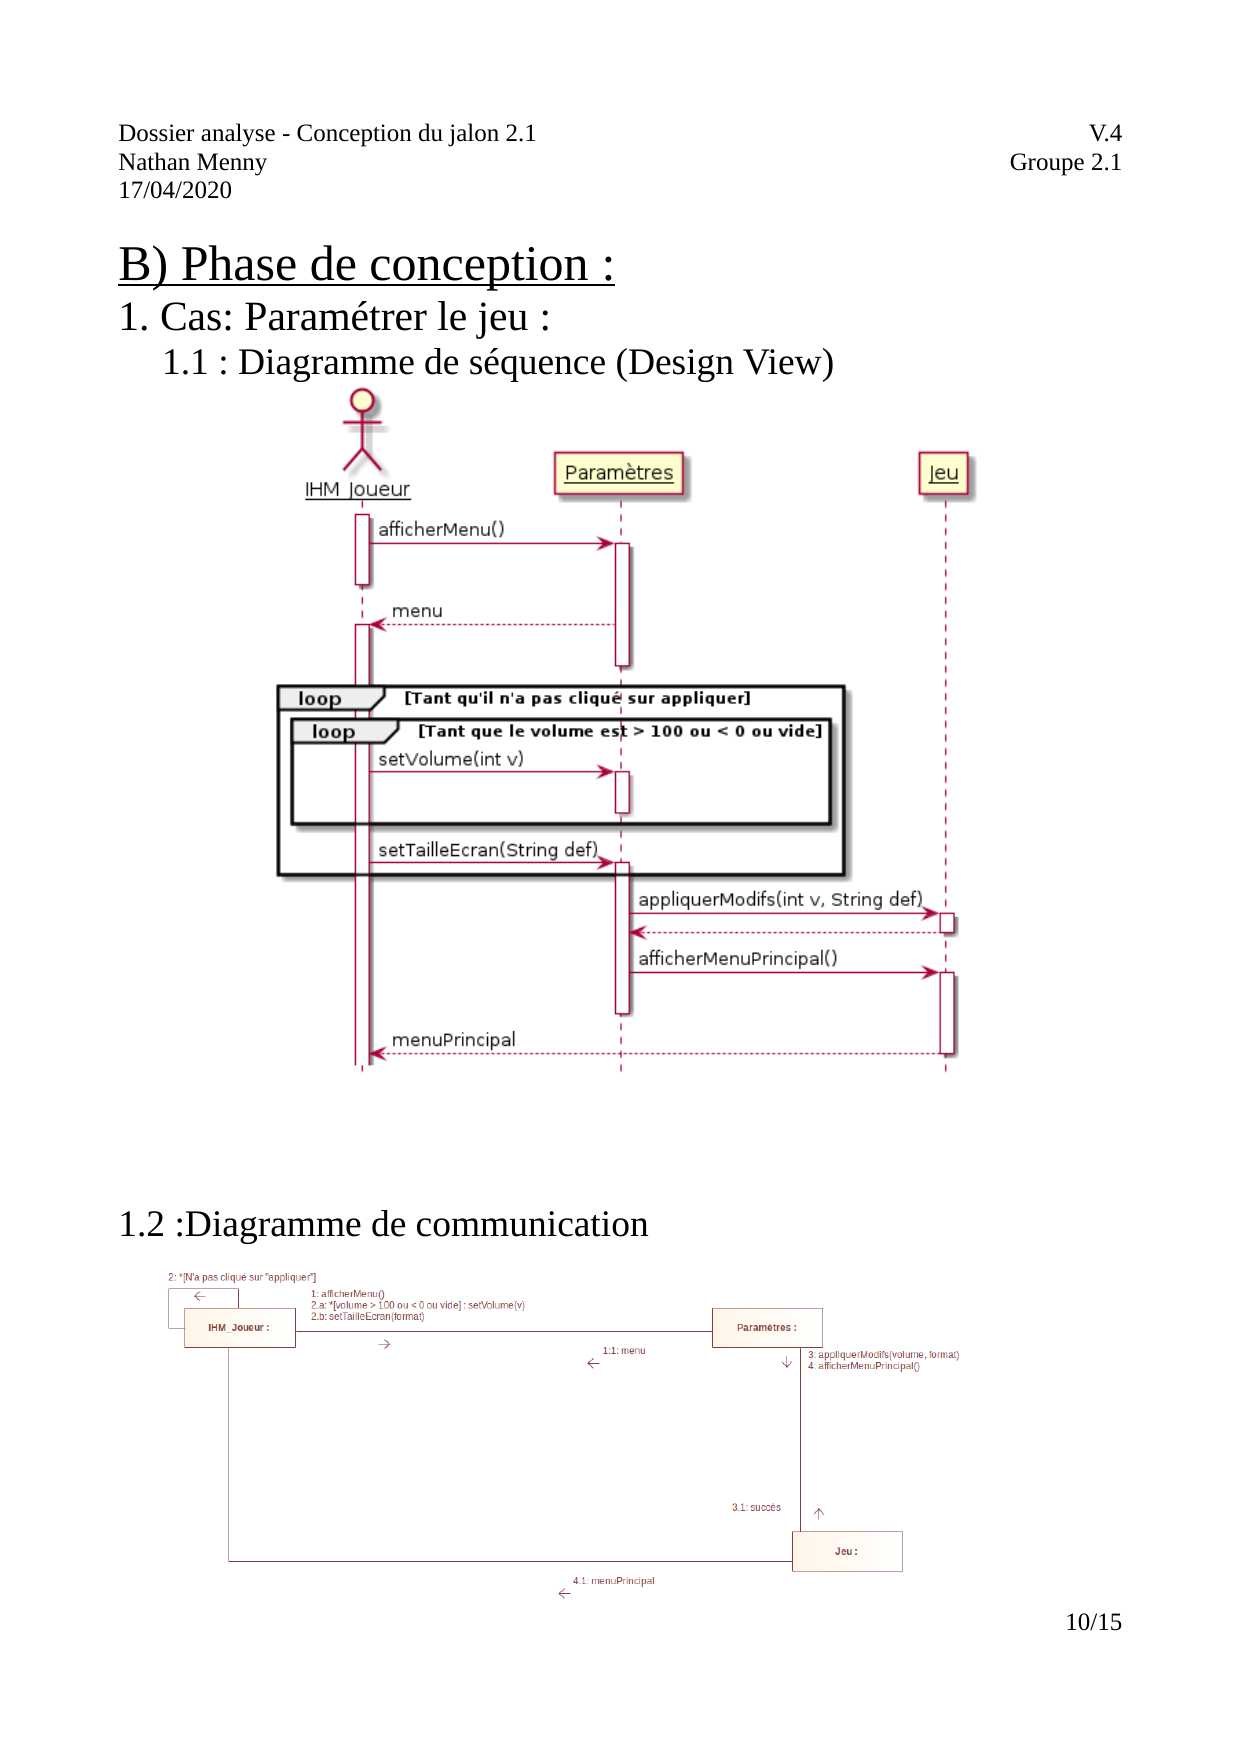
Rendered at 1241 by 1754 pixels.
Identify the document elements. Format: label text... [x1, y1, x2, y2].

text B) Phase de conception : [118, 234, 1122, 291]
picture [145, 1253, 982, 1615]
text 1.1 : Diagramme de séquence (Design View) [118, 339, 1122, 382]
picture [260, 382, 980, 1093]
text 1. Cas: Paramétrer le jeu : [118, 291, 1122, 339]
text 1.2 :Diagramme de communication [118, 1202, 1122, 1245]
